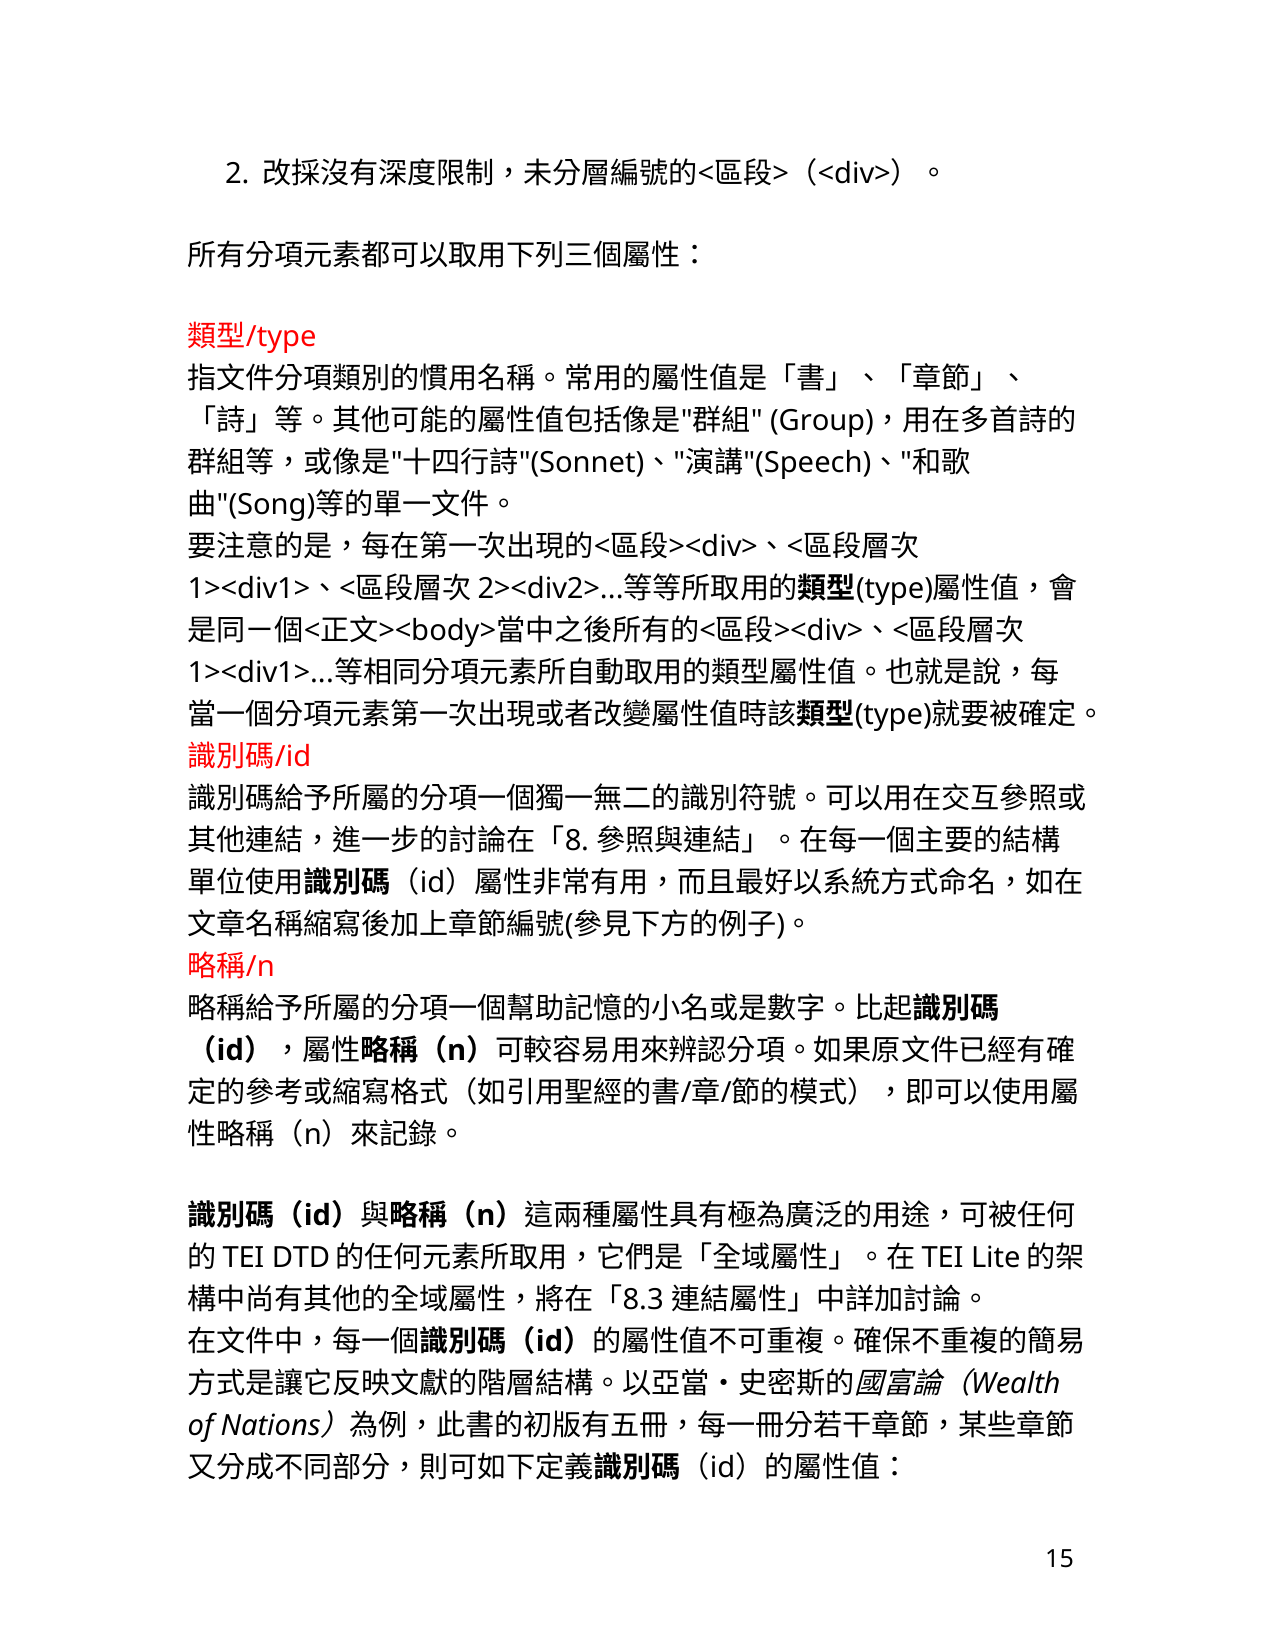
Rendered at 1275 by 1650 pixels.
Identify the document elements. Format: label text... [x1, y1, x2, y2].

text 要注意的是，每在第一次出現的<區段><div>、<區段層次1><div1>、<區段層次2><div2>...等等所取用的類型(type)屬性值，會是同ㄧ個<正文><body>當中之後所有的<區段><div>、<區段層次1><div1>...等相同分項元素所自動取用的類型屬性值。也就是說，每當一個分項元素第一次出現或者改變屬性值時該類型(type)就要被確定。 [187, 523, 1087, 733]
text 類型/type [187, 313, 1087, 355]
text 指文件分項類別的慣用名稱。常用的屬性值是「書」、「章節」、「詩」等。其他可能的屬性值包括像是"群組" (Group)，用在多首詩的群組等，或像是"十四行詩"(Sonnet)、"演講"(Speech)、"和歌曲"(Song)等的單一文件。 [187, 355, 1087, 523]
text 所有分項元素都可以取用下列三個屬性： [187, 231, 1087, 273]
text 略稱給予所屬的分項一個幫助記憶的小名或是數字。比起識別碼（id），屬性略稱（n）可較容易用來辨認分項。如果原文件已經有確定的參考或縮寫格式（如引用聖經的書/章/節的模式），即可以使用屬性略稱（n）來記錄。 [187, 984, 1087, 1152]
text 略稱/n [187, 943, 1087, 984]
list 改採沒有深度限制，未分層編號的<區段>（<div>）。 [225, 150, 1087, 192]
text 識別碼（id）與略稱（n）這兩種屬性具有極為廣泛的用途，可被任何的TEI DTD的任何元素所取用，它們是「全域屬性」。在TEI Lite的架構中尚有其他的全域屬性，將在「8.3 連結屬性」中詳加討論。 [187, 1192, 1087, 1318]
text 識別碼/id [187, 733, 1087, 775]
text 識別碼給予所屬的分項一個獨一無二的識別符號。可以用在交互參照或其他連結，進一步的討論在「8. 參照與連結」。在每一個主要的結構單位使用識別碼（id）屬性非常有用，而且最好以系統方式命名，如在文章名稱縮寫後加上章節編號(參見下方的例子)。 [187, 775, 1087, 943]
text 在文件中，每一個識別碼（id）的屬性值不可重複。確保不重複的簡易方式是讓它反映文獻的階層結構。以亞當‧史密斯的國富論（Wealth of Nations）為例，此書的初版有五冊，每一冊分若干章節，某些章節又分成不同部分，則可如下定義識別碼（id）的屬性值： [187, 1318, 1087, 1486]
